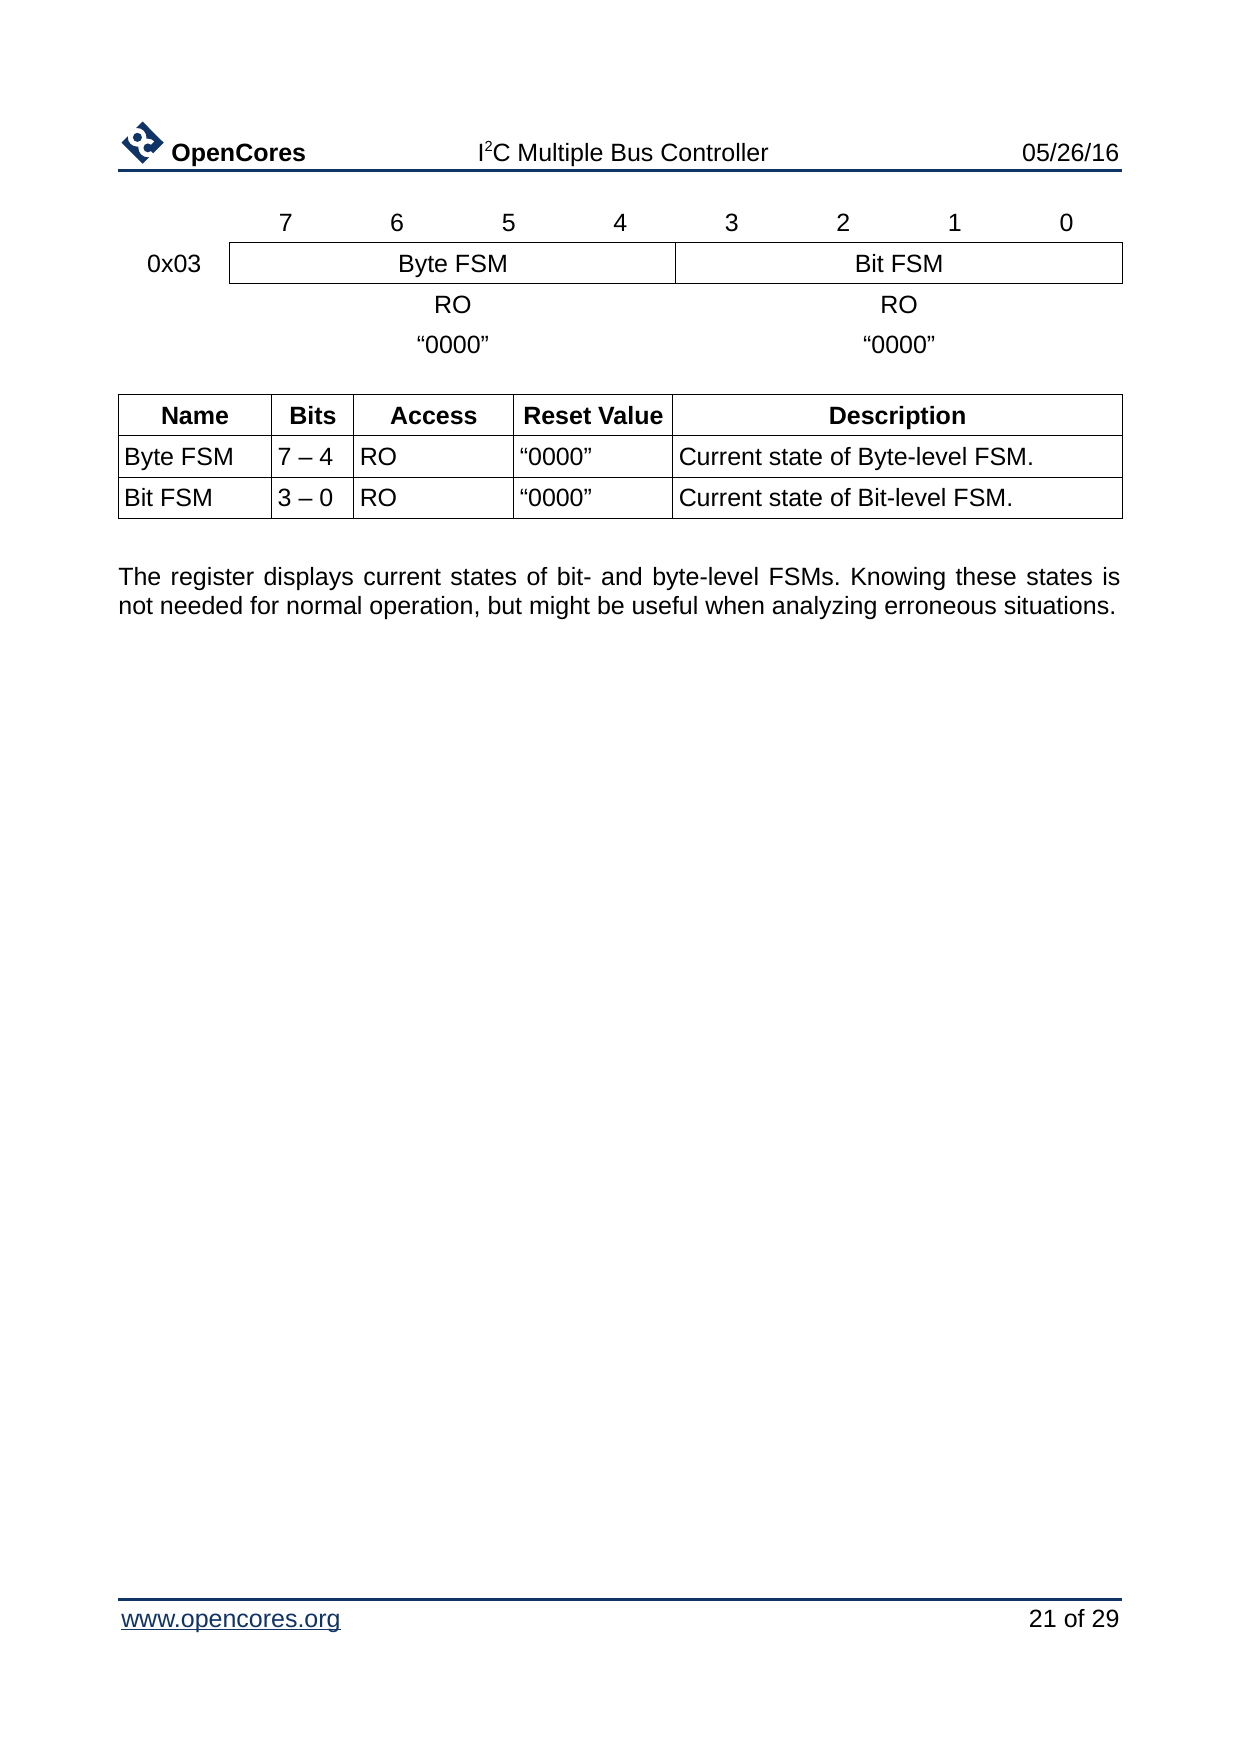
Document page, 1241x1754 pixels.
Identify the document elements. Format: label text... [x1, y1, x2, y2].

table_cell Bit FSM [119, 478, 271, 518]
table_cell Current state of Bit-level FSM. [673, 478, 1122, 518]
table_header 4 [564, 202, 676, 242]
table_cell Bit FSM [676, 243, 1122, 283]
table_cell [118, 325, 229, 365]
table_header Access [354, 395, 513, 435]
table_header Reset Value [514, 395, 672, 435]
table_cell [118, 283, 229, 324]
table_cell Current state of Byte-level FSM. [673, 436, 1122, 477]
table_header Bits [272, 395, 353, 435]
table_header 1 [899, 202, 1010, 242]
table_cell 7 – 4 [272, 436, 353, 477]
table_header 0 [1010, 202, 1122, 242]
table_cell 0x03 [118, 242, 229, 283]
table_header 6 [341, 202, 453, 242]
table_cell “0000” [514, 478, 672, 518]
table_cell “0000” [230, 325, 676, 365]
table_cell RO [354, 478, 513, 518]
table_cell “0000” [676, 325, 1122, 365]
table_header 2 [787, 202, 899, 242]
table_cell RO [354, 436, 513, 477]
table_cell “0000” [514, 436, 672, 477]
table_header Name [119, 395, 271, 435]
table_header Description [673, 395, 1122, 435]
table_header 3 [676, 202, 787, 242]
text The register displays current states of bit- and byte-level FSMs. Knowing these states is not needed for normal operation, but might be useful when analyzing erroneous situations. [118, 562, 1122, 620]
table_header [118, 202, 229, 242]
table_header 7 [230, 202, 341, 242]
table_cell RO [676, 284, 1122, 324]
table_cell Byte FSM [230, 243, 675, 283]
table_cell Byte FSM [119, 436, 271, 477]
table_cell RO [230, 284, 676, 324]
table_header 5 [453, 202, 564, 242]
table_cell 3 – 0 [272, 478, 353, 518]
